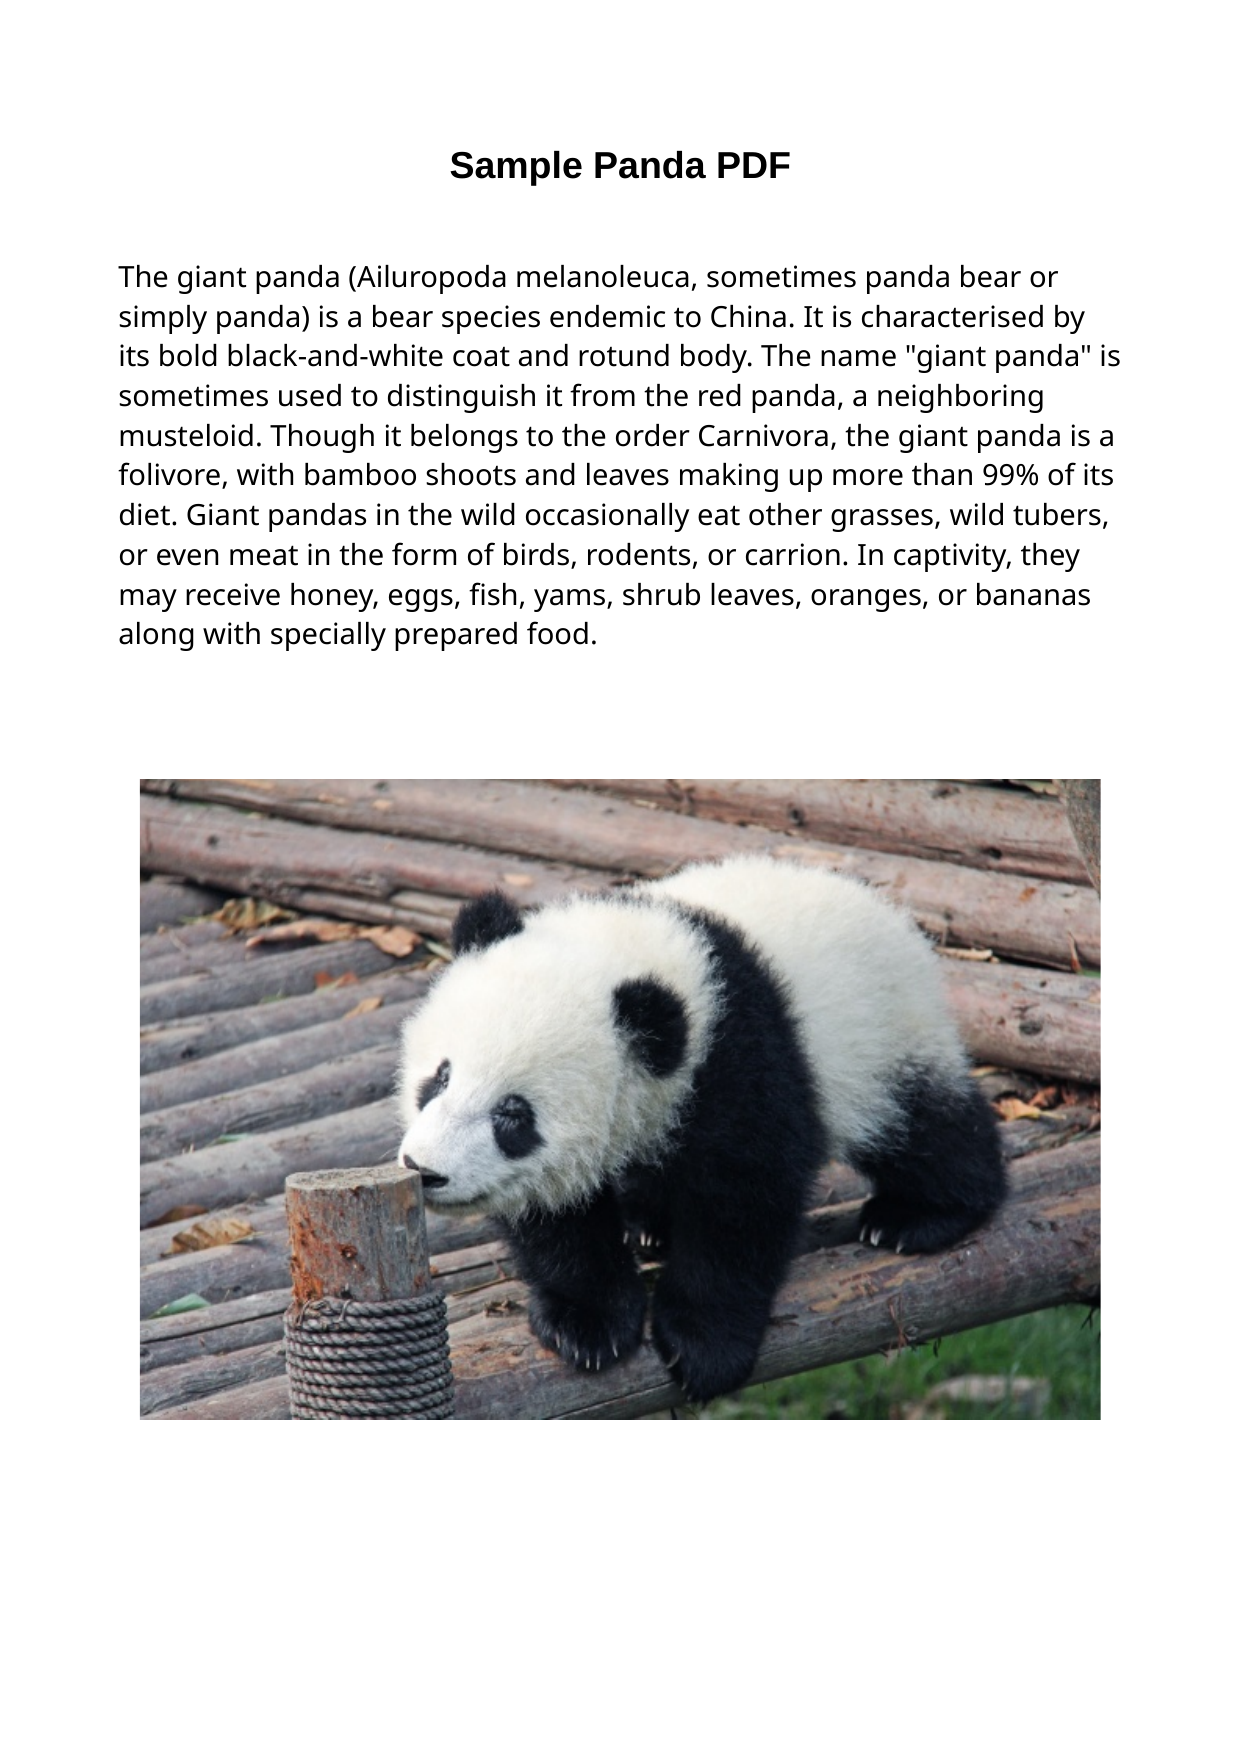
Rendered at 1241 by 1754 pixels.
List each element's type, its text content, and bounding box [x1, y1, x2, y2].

text The giant panda (Ailuropoda melanoleuca, sometimes panda bear or simply panda) is a bear species endemic to China. It is characterised by its bold black-and-white coat and rotund body. The name "giant panda" is sometimes used to distinguish it from the red panda, a neighboring musteloid. Though it belongs to the order Carnivora, the giant panda is a folivore, with bamboo shoots and leaves making up more than 99% of its diet. Giant pandas in the wild occasionally eat other grasses, wild tubers, or even meat in the form of birds, rodents, or carrion. In captivity, they may receive honey, eggs, fish, yams, shrub leaves, oranges, or bananas along with specially prepared food. [118, 256, 1122, 653]
subtitle Sample Panda PDF [118, 143, 1122, 186]
picture [139, 779, 1101, 1420]
